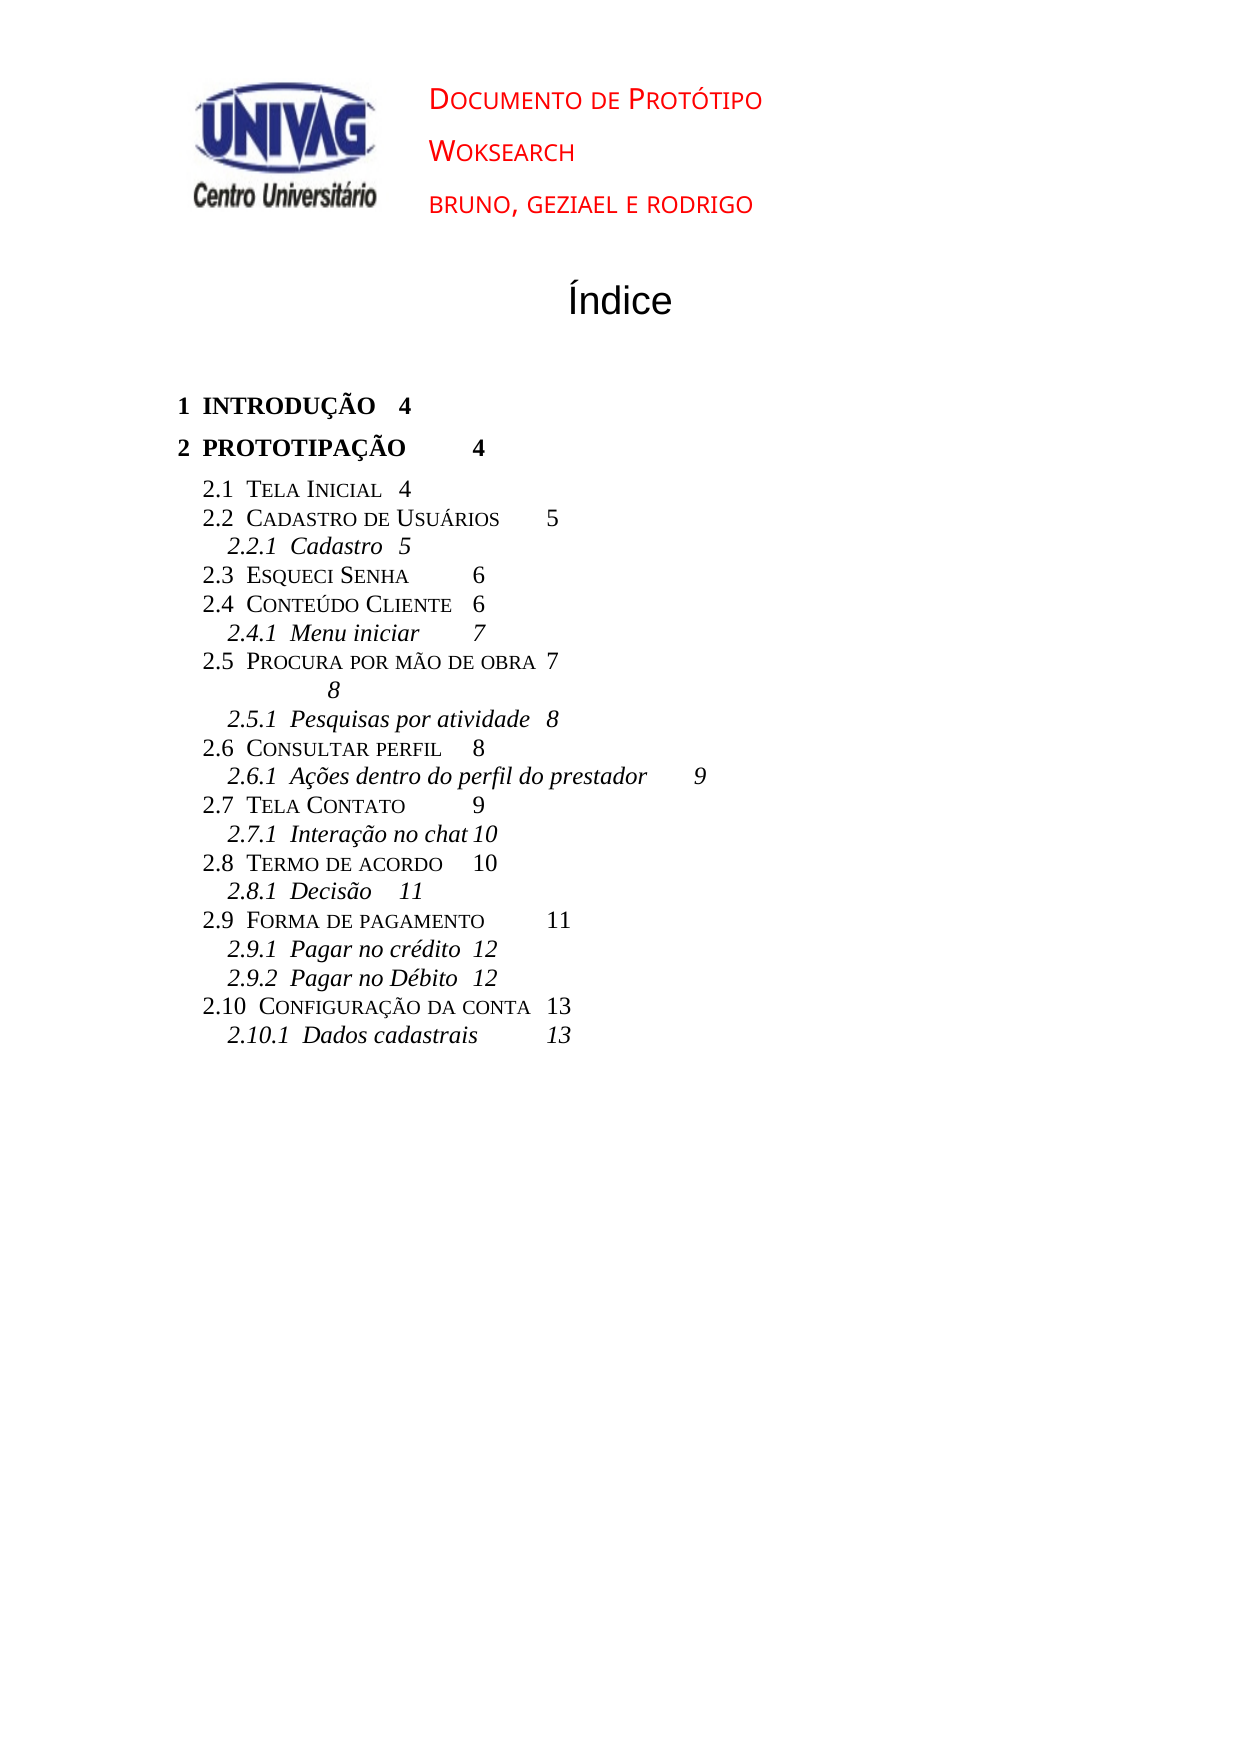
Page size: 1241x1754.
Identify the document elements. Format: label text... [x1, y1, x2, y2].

text 2.8 Termo de acordo 10 [202, 848, 1063, 876]
text 2 Prototipação 4 [177, 433, 1063, 461]
text 2.10 Configuração da conta 13 [202, 991, 1063, 1020]
text 2.8.1 Decisão 11 [227, 876, 1063, 905]
text 2.3 Esqueci Senha 6 [202, 560, 1063, 589]
text 2.1 Tela Inicial 4 [202, 474, 1063, 503]
text 2.2.1 Cadastro 5 [227, 531, 1063, 560]
text 2.4 Conteúdo Cliente 6 [202, 589, 1063, 618]
text 2.6 Consultar perfil 8 [202, 733, 1063, 761]
text 2.2 Cadastro de Usuários 5 [202, 503, 1063, 531]
text 2.5.1 Pesquisas por atividade 8 [227, 704, 1063, 733]
text 2.7 Tela Contato 9 [202, 790, 1063, 819]
picture [177, 78, 396, 212]
text 1 Introdução 4 [177, 391, 1063, 420]
text 2.9.2 Pagar no Débito 12 [227, 963, 1063, 991]
text 2.9.1 Pagar no crédito 12 [227, 934, 1063, 963]
text 2.4.1 Menu iniciar 7 [227, 618, 1063, 646]
text 2.6.1 Ações dentro do perfil do prestador 9 [227, 761, 1063, 790]
text 2.9 Forma de pagamento 11 [202, 905, 1063, 934]
text 8 [227, 675, 1063, 704]
text 2.10.1 Dados cadastrais 13 [227, 1020, 1063, 1049]
text 2.5 Procura por mão de obra 7 [202, 646, 1063, 675]
text Índice [177, 277, 1063, 322]
text 2.7.1 Interação no chat 10 [227, 819, 1063, 848]
